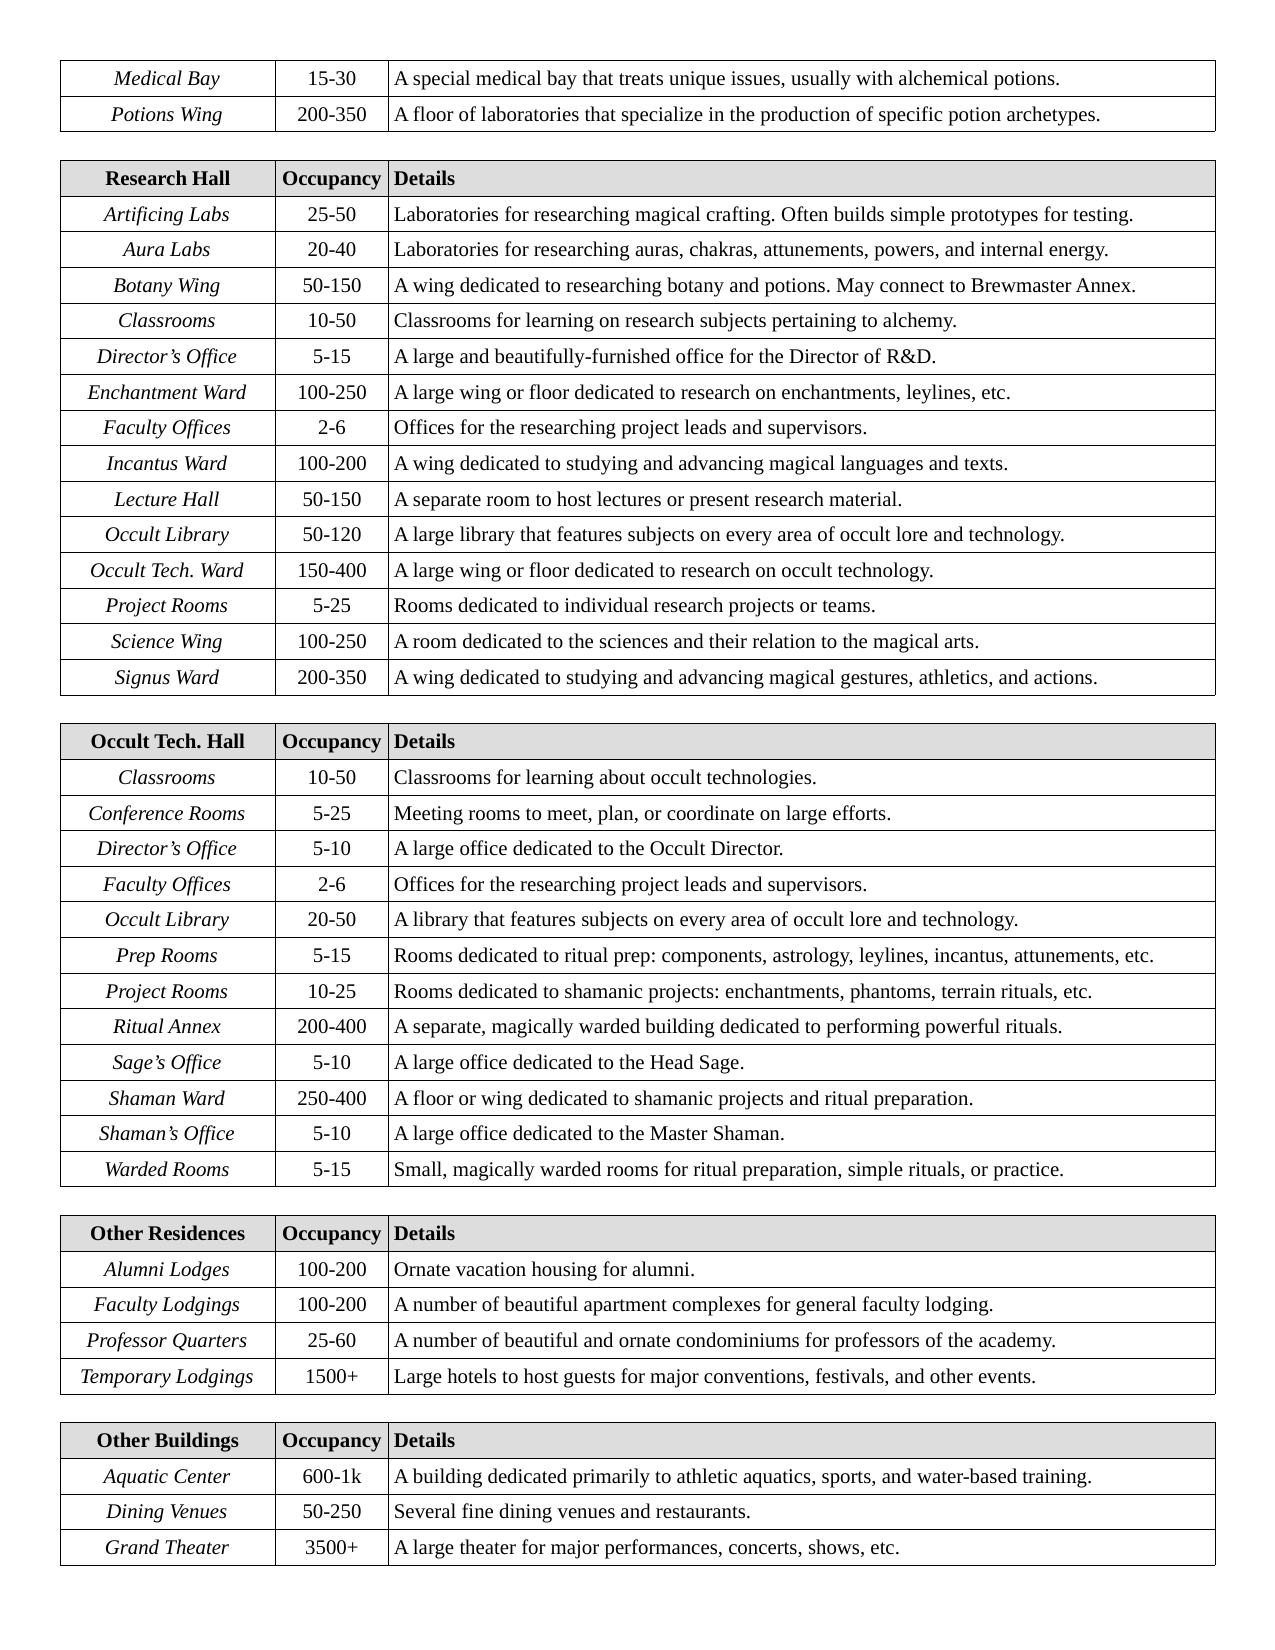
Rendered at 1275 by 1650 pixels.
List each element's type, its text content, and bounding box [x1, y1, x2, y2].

table_cell A large office dedicated to the Head Sage. [389, 1045, 1215, 1079]
table_cell A wing dedicated to studying and advancing magical languages and texts. [389, 446, 1215, 481]
table_cell 20-50 [276, 902, 388, 937]
table_cell A floor or wing dedicated to shamanic projects and ritual preparation. [389, 1081, 1215, 1115]
table_cell Sage’s Office [61, 1045, 275, 1079]
table_cell Laboratories for researching magical crafting. Often builds simple prototypes for testing. [389, 197, 1215, 231]
table_cell 5-25 [276, 796, 388, 830]
table_header Occupancy [276, 1423, 388, 1458]
table_cell Classrooms [61, 760, 275, 794]
table_cell Science Wing [61, 624, 275, 659]
table_cell Project Rooms [61, 589, 275, 623]
table_cell A large theater for major performances, concerts, shows, etc. [389, 1530, 1215, 1565]
table_cell 100-200 [276, 1252, 388, 1287]
table_header Details [389, 1423, 1215, 1458]
table_cell Ornate vacation housing for alumni. [389, 1252, 1215, 1287]
table_cell 15-30 [276, 61, 388, 96]
table_cell Enchantment Ward [61, 375, 275, 409]
table_cell A separate room to host lectures or present research material. [389, 482, 1215, 516]
table_cell Meeting rooms to meet, plan, or coordinate on large efforts. [389, 796, 1215, 830]
table_cell 100-200 [276, 1288, 388, 1322]
table_cell Faculty Lodgings [61, 1288, 275, 1322]
table_cell 50-150 [276, 268, 388, 303]
table_cell A wing dedicated to researching botany and potions. May connect to Brewmaster Annex. [389, 268, 1215, 303]
table_cell Botany Wing [61, 268, 275, 303]
table_cell Potions Wing [61, 97, 275, 131]
table_cell A building dedicated primarily to athletic aquatics, sports, and water-based training. [389, 1459, 1215, 1493]
table_cell A large office dedicated to the Occult Director. [389, 831, 1215, 866]
table_cell Incantus Ward [61, 446, 275, 481]
table_header Other Buildings [61, 1423, 275, 1458]
table_cell Shaman’s Office [61, 1116, 275, 1151]
table_cell 50-250 [276, 1495, 388, 1529]
table_cell 200-400 [276, 1009, 388, 1044]
table_cell 10-25 [276, 974, 388, 1008]
table_header Details [389, 724, 1215, 759]
table_cell Faculty Offices [61, 867, 275, 901]
table_header Details [389, 161, 1215, 196]
table_cell 5-15 [276, 938, 388, 973]
table_cell Occult Library [61, 902, 275, 937]
table_cell 10-50 [276, 760, 388, 794]
table_cell A number of beautiful and ornate condominiums for professors of the academy. [389, 1323, 1215, 1358]
table_cell Faculty Offices [61, 411, 275, 445]
table_cell Small, magically warded rooms for ritual preparation, simple rituals, or practice. [389, 1152, 1215, 1186]
table_cell Dining Venues [61, 1495, 275, 1529]
table_cell Ritual Annex [61, 1009, 275, 1044]
table_cell 50-120 [276, 517, 388, 552]
table_cell 25-50 [276, 197, 388, 231]
table_cell Signus Ward [61, 660, 275, 694]
table_cell 50-150 [276, 482, 388, 516]
table_cell A special medical bay that treats unique issues, usually with alchemical potions. [389, 61, 1215, 96]
table_cell Rooms dedicated to ritual prep: components, astrology, leylines, incantus, attunements, etc. [389, 938, 1215, 973]
table_cell Offices for the researching project leads and supervisors. [389, 867, 1215, 901]
table_header Other Residences [61, 1216, 275, 1251]
table_cell 150-400 [276, 553, 388, 588]
table_cell 2-6 [276, 867, 388, 901]
table_cell 2-6 [276, 411, 388, 445]
table_cell 5-15 [276, 339, 388, 374]
table_cell A large office dedicated to the Master Shaman. [389, 1116, 1215, 1151]
table_cell 600-1k [276, 1459, 388, 1493]
table_cell A separate, magically warded building dedicated to performing powerful rituals. [389, 1009, 1215, 1044]
table_cell A library that features subjects on every area of occult lore and technology. [389, 902, 1215, 937]
table_cell A large and beautifully-furnished office for the Director of R&D. [389, 339, 1215, 374]
table_cell Warded Rooms [61, 1152, 275, 1186]
table_cell Professor Quarters [61, 1323, 275, 1358]
table_cell Artificing Labs [61, 197, 275, 231]
table_cell Offices for the researching project leads and supervisors. [389, 411, 1215, 445]
table_cell Temporary Lodgings [61, 1359, 275, 1393]
table_cell 1500+ [276, 1359, 388, 1393]
table_cell 5-10 [276, 831, 388, 866]
table_cell Medical Bay [61, 61, 275, 96]
table_cell Classrooms for learning about occult technologies. [389, 760, 1215, 794]
table_cell Aura Labs [61, 232, 275, 267]
table_cell Prep Rooms [61, 938, 275, 973]
table_cell Rooms dedicated to individual research projects or teams. [389, 589, 1215, 623]
table_header Occupancy [276, 1216, 388, 1251]
table_cell 5-15 [276, 1152, 388, 1186]
table_cell Several fine dining venues and restaurants. [389, 1495, 1215, 1529]
table_cell Rooms dedicated to shamanic projects: enchantments, phantoms, terrain rituals, etc. [389, 974, 1215, 1008]
table_header Details [389, 1216, 1215, 1251]
table_cell 5-25 [276, 589, 388, 623]
table_cell 3500+ [276, 1530, 388, 1565]
table_cell A large wing or floor dedicated to research on enchantments, leylines, etc. [389, 375, 1215, 409]
table_cell 100-250 [276, 375, 388, 409]
table_cell 20-40 [276, 232, 388, 267]
table_cell 200-350 [276, 660, 388, 694]
table_cell Lecture Hall [61, 482, 275, 516]
table_cell Aquatic Center [61, 1459, 275, 1493]
table_header Occupancy [276, 161, 388, 196]
table_cell Alumni Lodges [61, 1252, 275, 1287]
table_cell 100-200 [276, 446, 388, 481]
table_cell Project Rooms [61, 974, 275, 1008]
table_cell A floor of laboratories that specialize in the production of specific potion archetypes. [389, 97, 1215, 131]
table_cell A wing dedicated to studying and advancing magical gestures, athletics, and actions. [389, 660, 1215, 694]
table_cell Shaman Ward [61, 1081, 275, 1115]
table_cell Conference Rooms [61, 796, 275, 830]
table_cell A large library that features subjects on every area of occult lore and technology. [389, 517, 1215, 552]
table_cell Classrooms [61, 304, 275, 338]
table_header Occupancy [276, 724, 388, 759]
table_cell 10-50 [276, 304, 388, 338]
table_cell Occult Library [61, 517, 275, 552]
table_cell Occult Tech. Ward [61, 553, 275, 588]
table_cell 5-10 [276, 1045, 388, 1079]
table_cell A room dedicated to the sciences and their relation to the magical arts. [389, 624, 1215, 659]
table_header Research Hall [61, 161, 275, 196]
table_header Occult Tech. Hall [61, 724, 275, 759]
table_cell 25-60 [276, 1323, 388, 1358]
table_cell 5-10 [276, 1116, 388, 1151]
table_cell Large hotels to host guests for major conventions, festivals, and other events. [389, 1359, 1215, 1393]
table_cell Grand Theater [61, 1530, 275, 1565]
table_cell 100-250 [276, 624, 388, 659]
table_cell A large wing or floor dedicated to research on occult technology. [389, 553, 1215, 588]
table_cell 250-400 [276, 1081, 388, 1115]
table_cell Director’s Office [61, 831, 275, 866]
table_cell A number of beautiful apartment complexes for general faculty lodging. [389, 1288, 1215, 1322]
table_cell 200-350 [276, 97, 388, 131]
table_cell Director’s Office [61, 339, 275, 374]
table_cell Classrooms for learning on research subjects pertaining to alchemy. [389, 304, 1215, 338]
table_cell Laboratories for researching auras, chakras, attunements, powers, and internal energy. [389, 232, 1215, 267]
